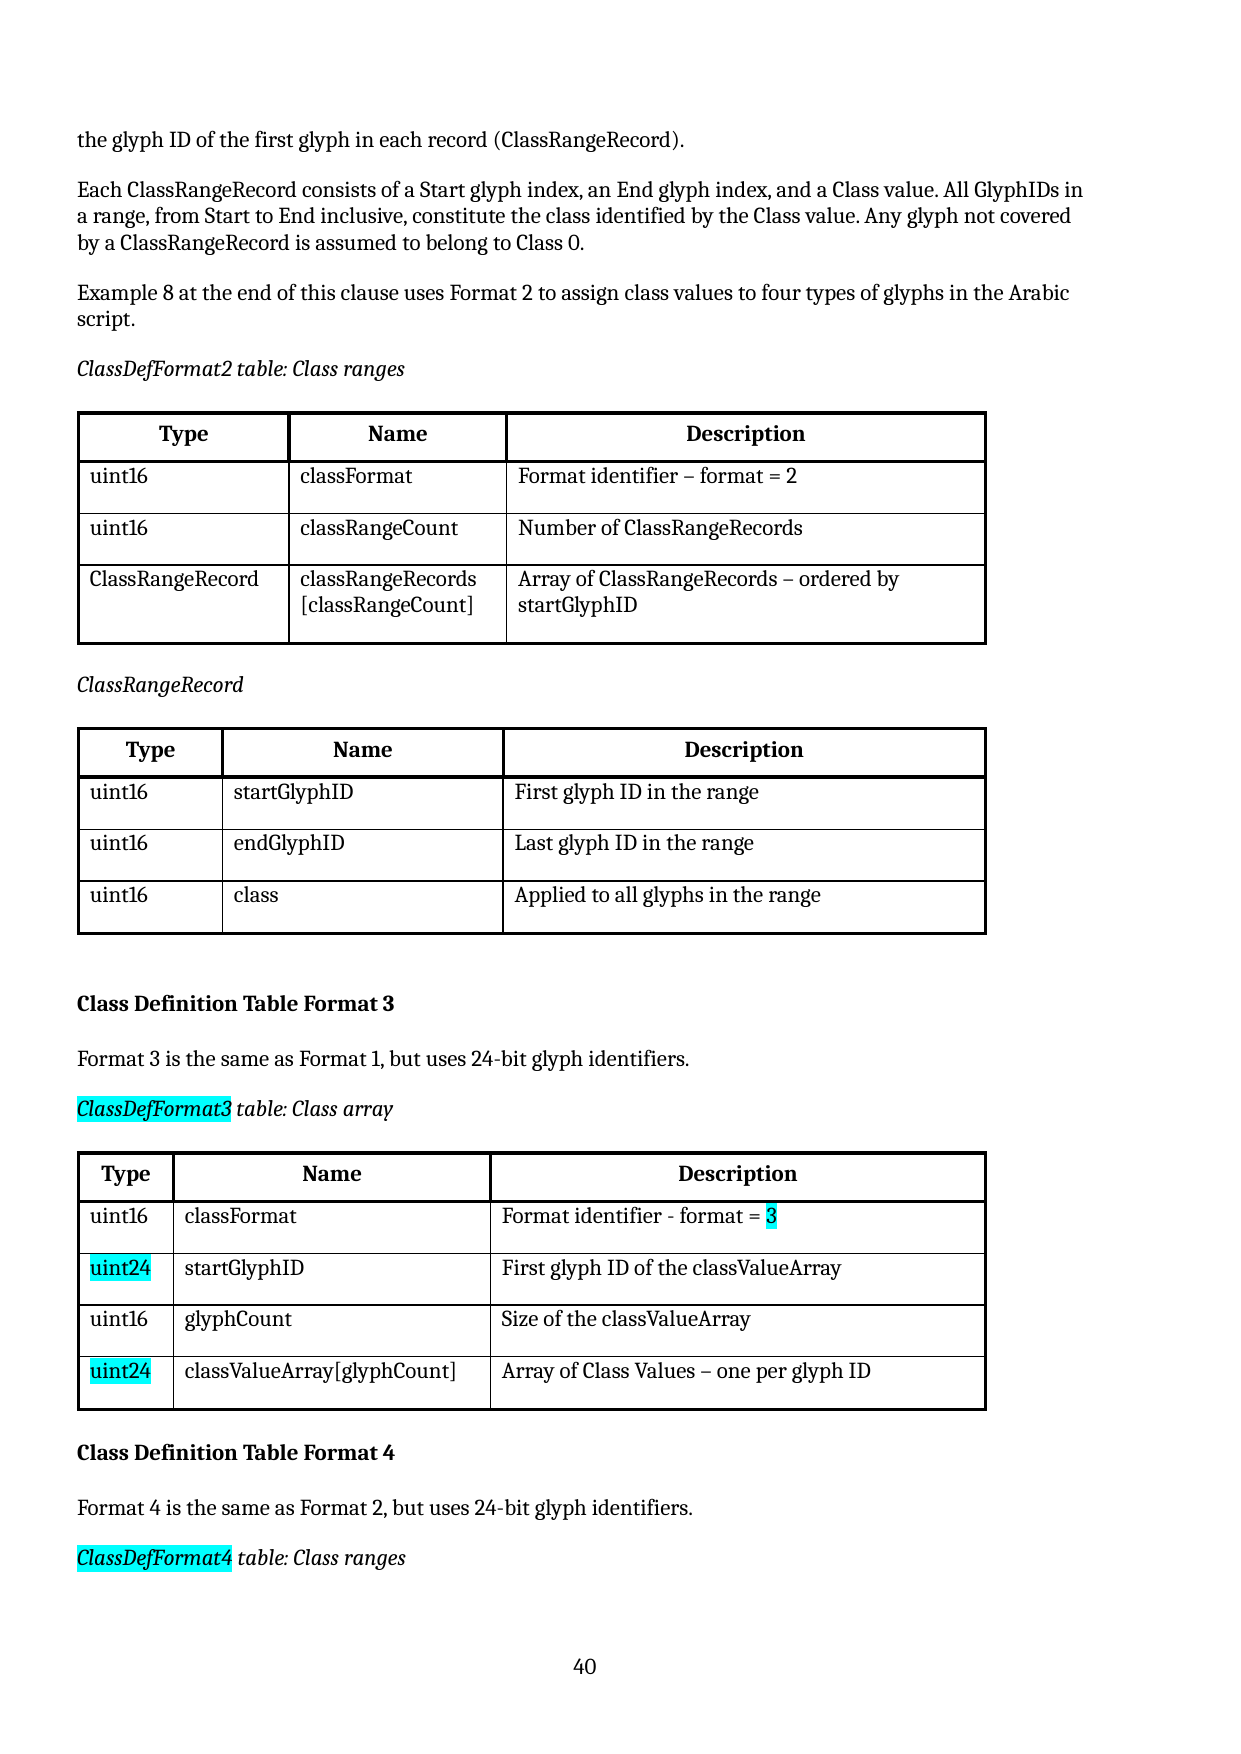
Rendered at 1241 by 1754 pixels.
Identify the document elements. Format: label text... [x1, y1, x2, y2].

table_cell uint24 [80, 1357, 173, 1407]
text ClassDefFormat2 table: Class ranges [77, 356, 1093, 382]
text Class Definition Table Format 3 [77, 990, 1093, 1017]
table_cell uint16 [80, 514, 288, 564]
table_cell classValueArray[glyphCount] [174, 1357, 490, 1407]
table_cell Array of Class Values – one per glyph ID [491, 1357, 984, 1407]
table_cell Array of ClassRangeRecords – ordered by startGlyphID [507, 566, 984, 642]
table_cell ClassRangeRecord [80, 566, 288, 642]
text Format 4 is the same as Format 2, but uses 24-bit glyph identifiers. [77, 1495, 1093, 1522]
table_header Name [291, 415, 505, 459]
table_cell uint16 [80, 779, 222, 828]
table_cell Format identifier – format = 2 [507, 463, 984, 513]
table_cell glyphCount [174, 1306, 490, 1356]
table_cell Last glyph ID in the range [504, 830, 984, 880]
table_cell classFormat [290, 463, 506, 513]
table_header Description [492, 1155, 984, 1199]
table_cell endGlyphID [223, 830, 502, 880]
table_cell First glyph ID in the range [504, 779, 984, 828]
table_cell Format identifier - format = 3 [491, 1203, 984, 1253]
table_header Description [508, 415, 984, 459]
table_cell classRangeCount [290, 514, 506, 564]
table_header Name [224, 730, 502, 775]
table_cell Applied to all glyphs in the range [504, 882, 984, 932]
table_cell uint24 [80, 1254, 173, 1304]
table_cell uint16 [80, 830, 222, 880]
table_cell uint16 [80, 1306, 173, 1356]
table_cell Number of ClassRangeRecords [507, 514, 984, 564]
text Format 3 is the same as Format 1, but uses 24-bit glyph identifiers. [77, 1046, 1093, 1072]
text ClassRangeRecord [77, 645, 1093, 698]
table_cell class [223, 882, 502, 932]
text ClassDefFormat3 table: Class array [77, 1096, 1093, 1122]
text Class Definition Table Format 4 [77, 1440, 1093, 1466]
table_cell uint16 [80, 1203, 173, 1253]
table_header Type [80, 1155, 172, 1199]
text ClassDefFormat4 table: Class ranges [77, 1545, 1093, 1572]
table_cell First glyph ID of the classValueArray [491, 1254, 984, 1304]
table_cell Size of the classValueArray [491, 1306, 984, 1356]
text Example 8 at the end of this clause uses Format 2 to assign class values to four types of glyphs in the Arabic script. [77, 279, 1093, 332]
text Each ClassRangeRecord consists of a Start glyph index, an End glyph index, and a Class value. All GlyphIDs in a range, from Start to End inclusive, constitute the class identified by the Class value. Any glyph not covered by a ClassRangeRecord is assumed to belong to Class 0. [77, 177, 1093, 256]
table_header Type [80, 415, 287, 459]
text the glyph ID of the first glyph in each record (ClassRangeRecord). [77, 127, 1093, 153]
table_cell uint16 [80, 463, 288, 513]
table_cell uint16 [80, 882, 222, 932]
table_header Description [505, 730, 984, 775]
table_cell classFormat [174, 1203, 490, 1253]
table_header Type [80, 730, 221, 775]
table_cell classRangeRecords [classRangeCount] [290, 566, 506, 642]
table_cell startGlyphID [223, 779, 502, 828]
table_header Name [175, 1155, 489, 1199]
table_cell startGlyphID [174, 1254, 490, 1304]
